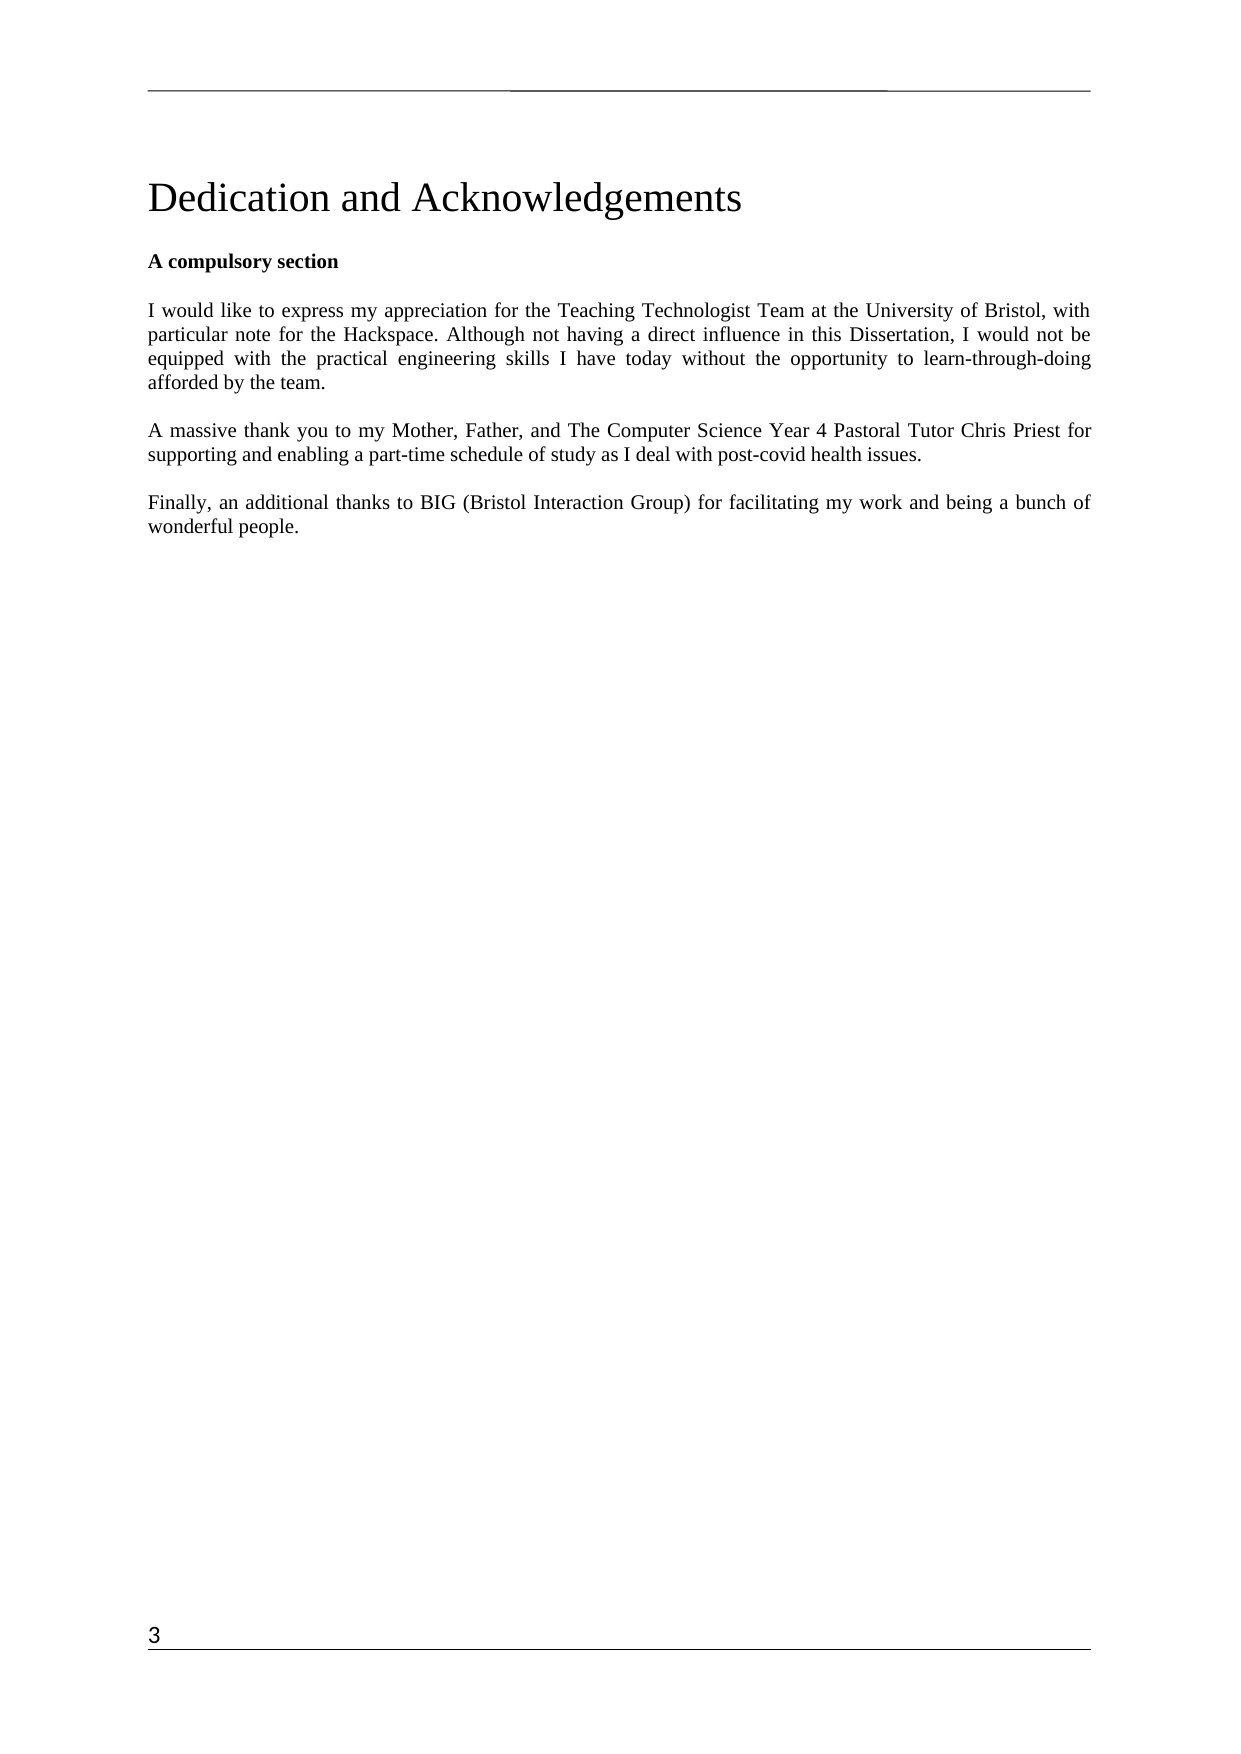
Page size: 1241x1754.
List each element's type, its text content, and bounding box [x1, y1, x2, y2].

text A massive thank you to my Mother, Father, and The Computer Science Year 4 Pastoral Tutor Chris Priest for supporting and enabling a part-time schedule of study as I deal with post-covid health issues. [148, 418, 1092, 466]
subtitle Dedication and Acknowledgements [148, 173, 1092, 221]
text A compulsory section [148, 249, 1092, 273]
text Finally, an additional thanks to BIG (Bristol Interaction Group) for facilitating my work and being a bunch of wonderful people. [148, 490, 1092, 538]
text I would like to express my appreciation for the Teaching Technologist Team at the University of Bristol, with particular note for the Hackspace. Although not having a direct influence in this Dissertation, I would not be equipped with the practical engineering skills I have today without the opportunity to learn-through-doing afforded by the team. [148, 297, 1092, 394]
